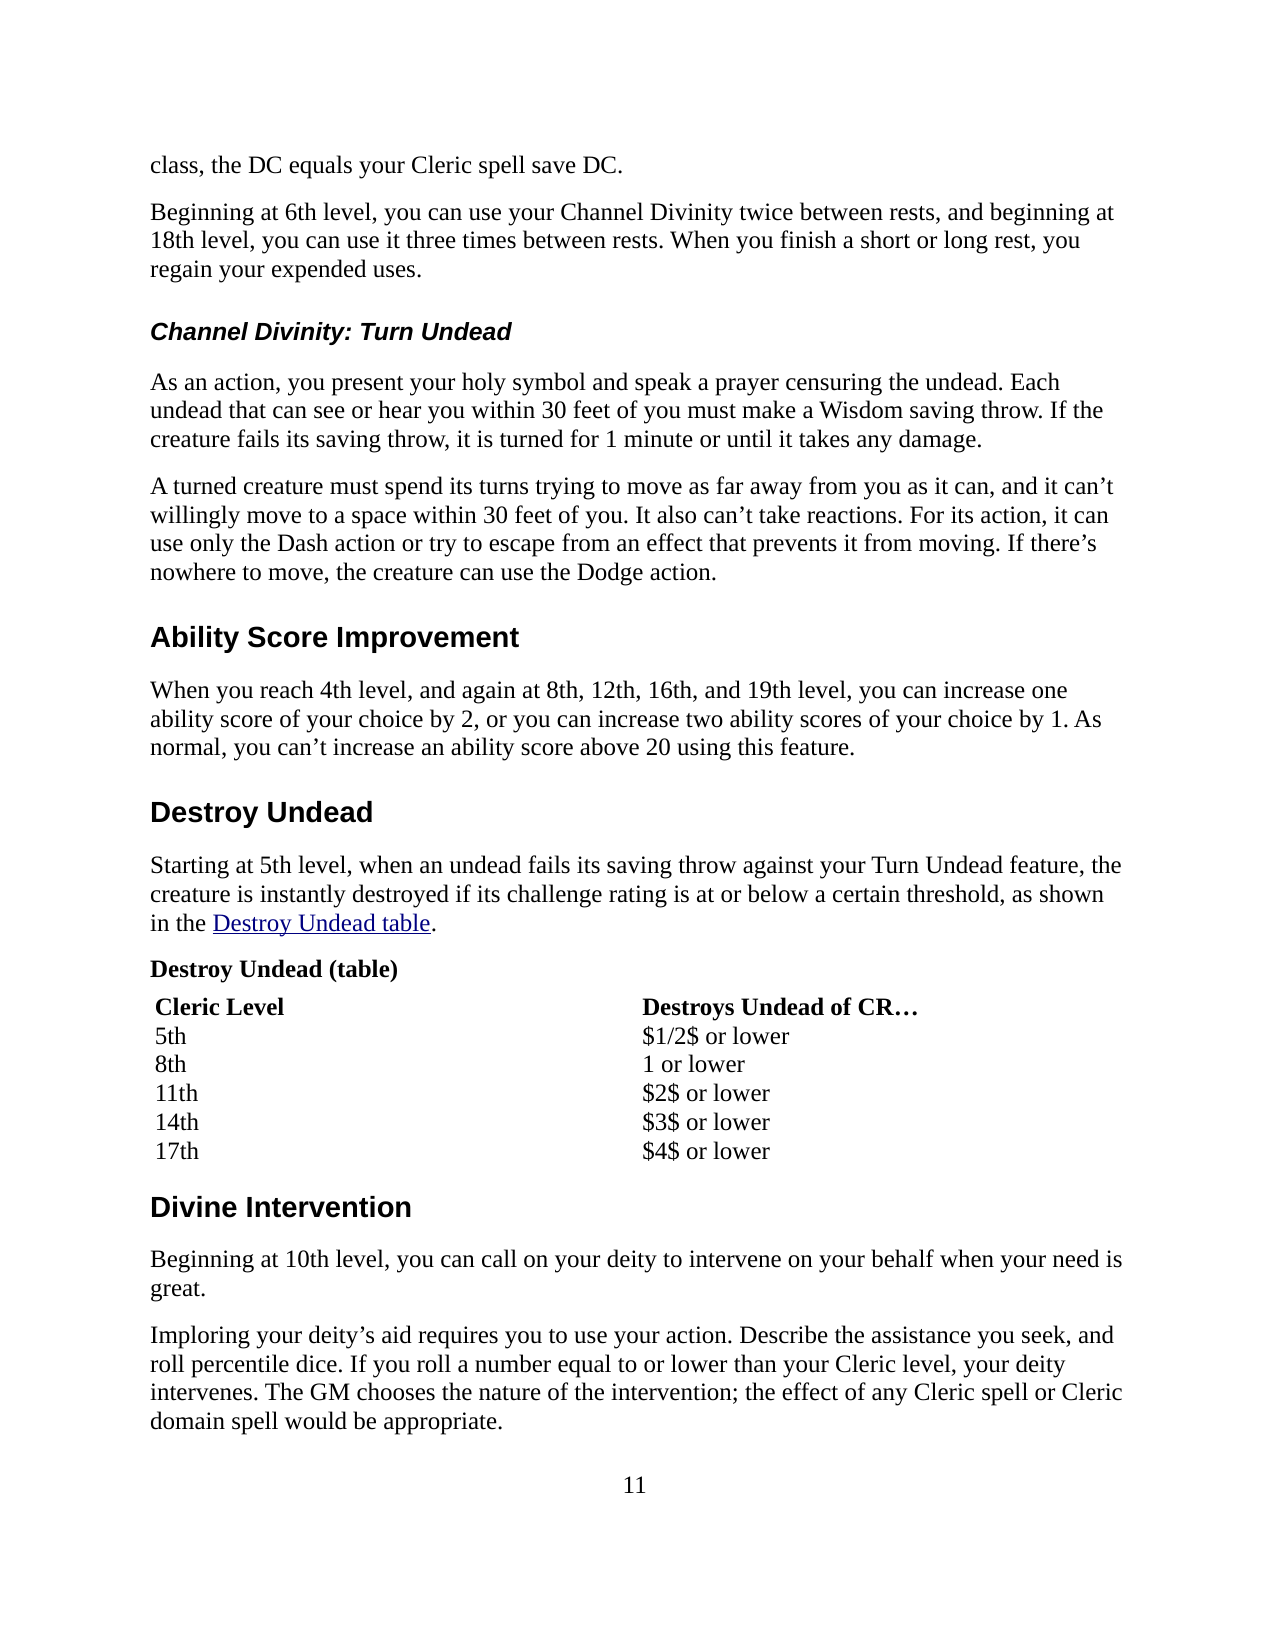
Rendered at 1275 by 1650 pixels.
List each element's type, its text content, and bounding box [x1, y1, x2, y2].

text Starting at 5th level, when an undead fails its saving throw against your Turn Undead feature, the creature is instantly destroyed if its challenge rating is at or below a certain threshold, as shown in the Destroy Undead table. [150, 850, 1125, 936]
table_cell 14th [150, 1107, 637, 1136]
subtitle Divine Intervention [150, 1189, 1125, 1223]
subtitle Ability Score Improvement [150, 620, 1125, 653]
table_cell $2$ or lower [638, 1078, 1125, 1107]
table_cell 1 or lower [638, 1050, 1125, 1078]
text Beginning at 6th level, you can use your Channel Divinity twice between rests, and beginning at 18th level, you can use it three times between rests. When you finish a short or long rest, you regain your expended uses. [150, 197, 1125, 283]
subtitle Destroy Undead [150, 795, 1125, 829]
table_cell $4$ or lower [638, 1136, 1125, 1164]
table_cell $3$ or lower [638, 1107, 1125, 1136]
table_cell $1/2$ or lower [638, 1021, 1125, 1049]
text Beginning at 10th level, you can call on your deity to intervene on your behalf when your need is great. [150, 1244, 1125, 1302]
table_cell 8th [150, 1050, 637, 1078]
text When you reach 4th level, and again at 8th, 12th, 16th, and 19th level, you can increase one ability score of your choice by 2, or you can increase two ability scores of your choice by 1. As normal, you can’t increase an ability score above 20 using this feature. [150, 675, 1125, 761]
text class, the DC equals your Cleric spell save DC. [150, 150, 1125, 179]
table_header Cleric Level [150, 992, 637, 1021]
text As an action, you present your holy symbol and speak a prayer censuring the undead. Each undead that can see or hear you within 30 feet of you must make a Wisdom saving throw. If the creature fails its saving throw, it is turned for 1 minute or until it takes any damage. [150, 367, 1125, 453]
subtitle Channel Divinity: Turn Undead [150, 317, 1125, 345]
table_header Destroys Undead of CR…​ [638, 992, 1125, 1021]
text A turned creature must spend its turns trying to move as far away from you as it can, and it can’t willingly move to a space within 30 feet of you. It also can’t take reactions. For its action, it can use only the Dash action or try to escape from an effect that prevents it from moving. If there’s nowhere to move, the creature can use the Dodge action. [150, 471, 1125, 586]
table_cell 11th [150, 1078, 637, 1107]
text Imploring your deity’s aid requires you to use your action. Describe the assistance you seek, and roll percentile dice. If you roll a number equal to or lower than your Cleric level, your deity intervenes. The GM chooses the nature of the intervention; the effect of any Cleric spell or Cleric domain spell would be appropriate. [150, 1320, 1125, 1435]
table_cell 17th [150, 1136, 637, 1164]
table_cell 5th [150, 1021, 637, 1049]
text Destroy Undead (table) [150, 954, 1125, 983]
